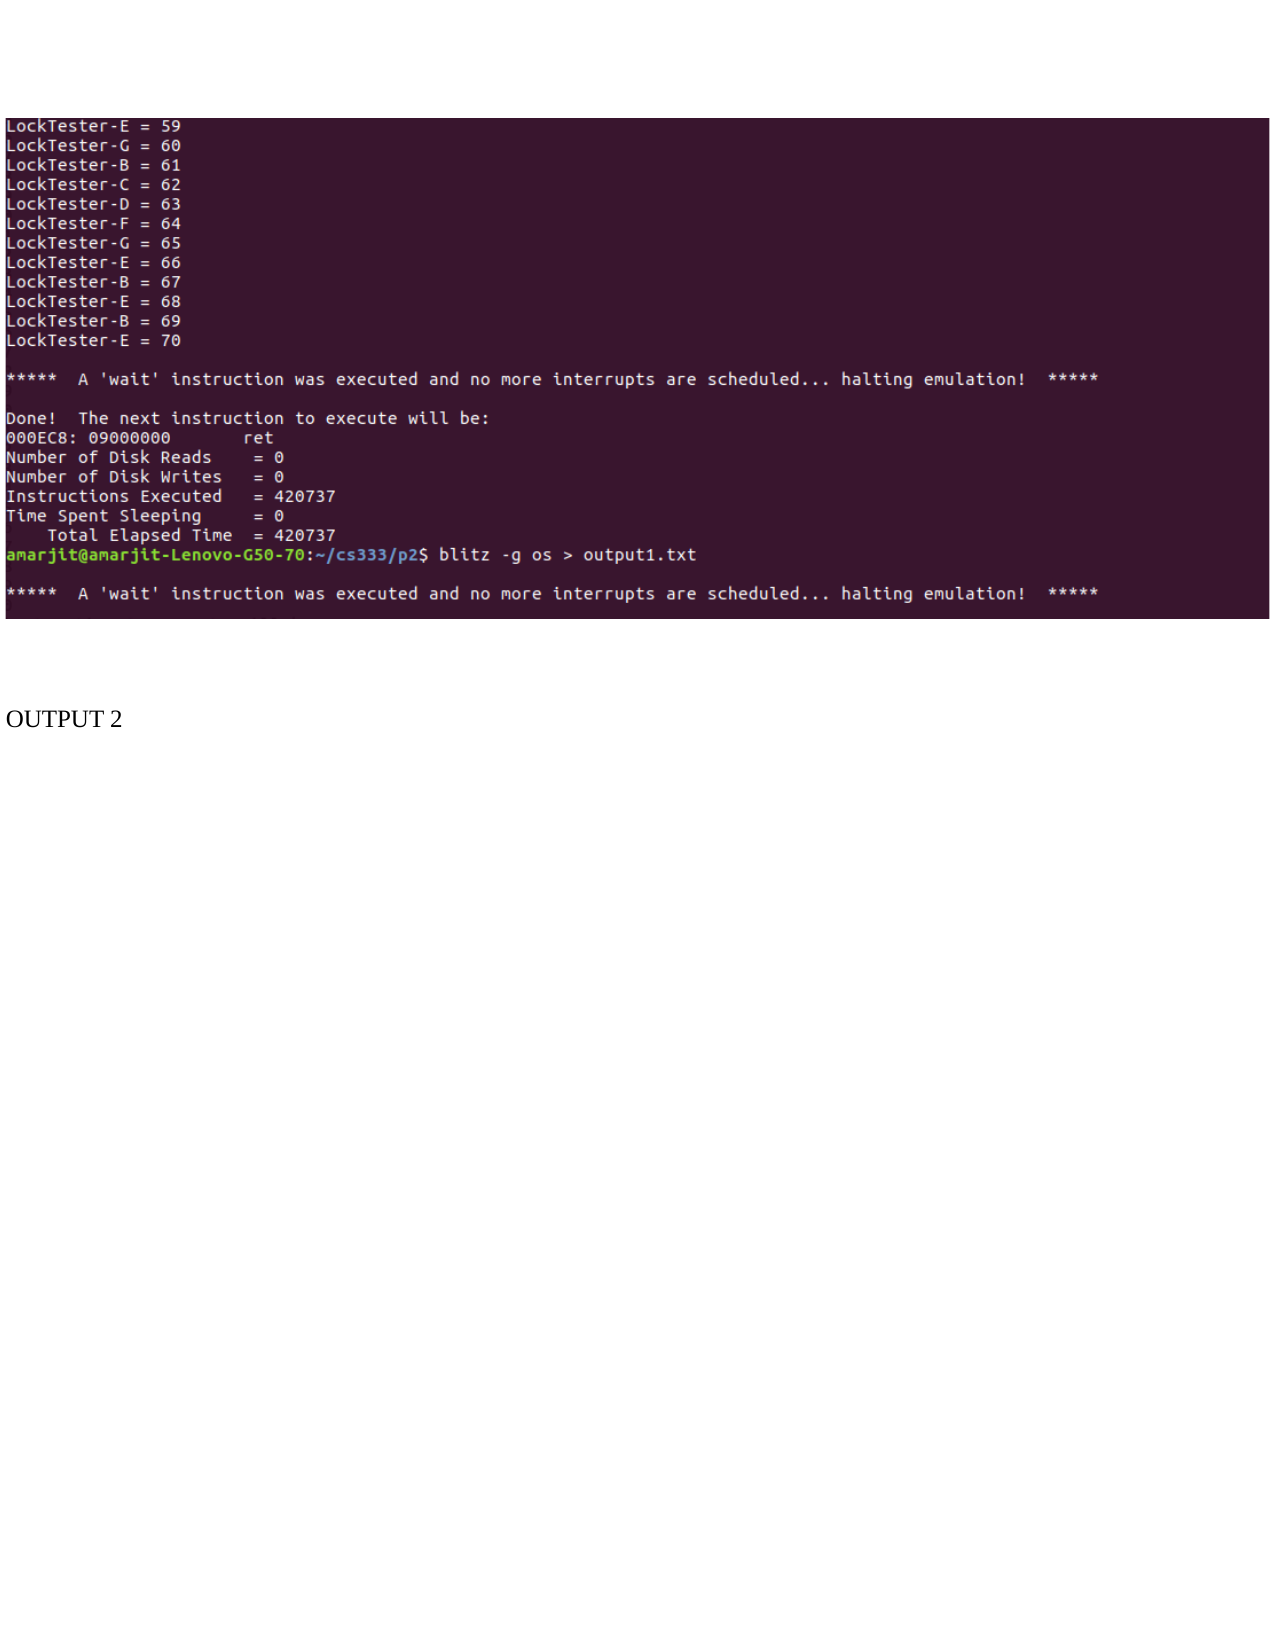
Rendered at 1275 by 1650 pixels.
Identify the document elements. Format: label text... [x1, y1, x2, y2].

text OUTPUT 2 [6, 704, 1269, 733]
picture [5, 118, 1270, 619]
